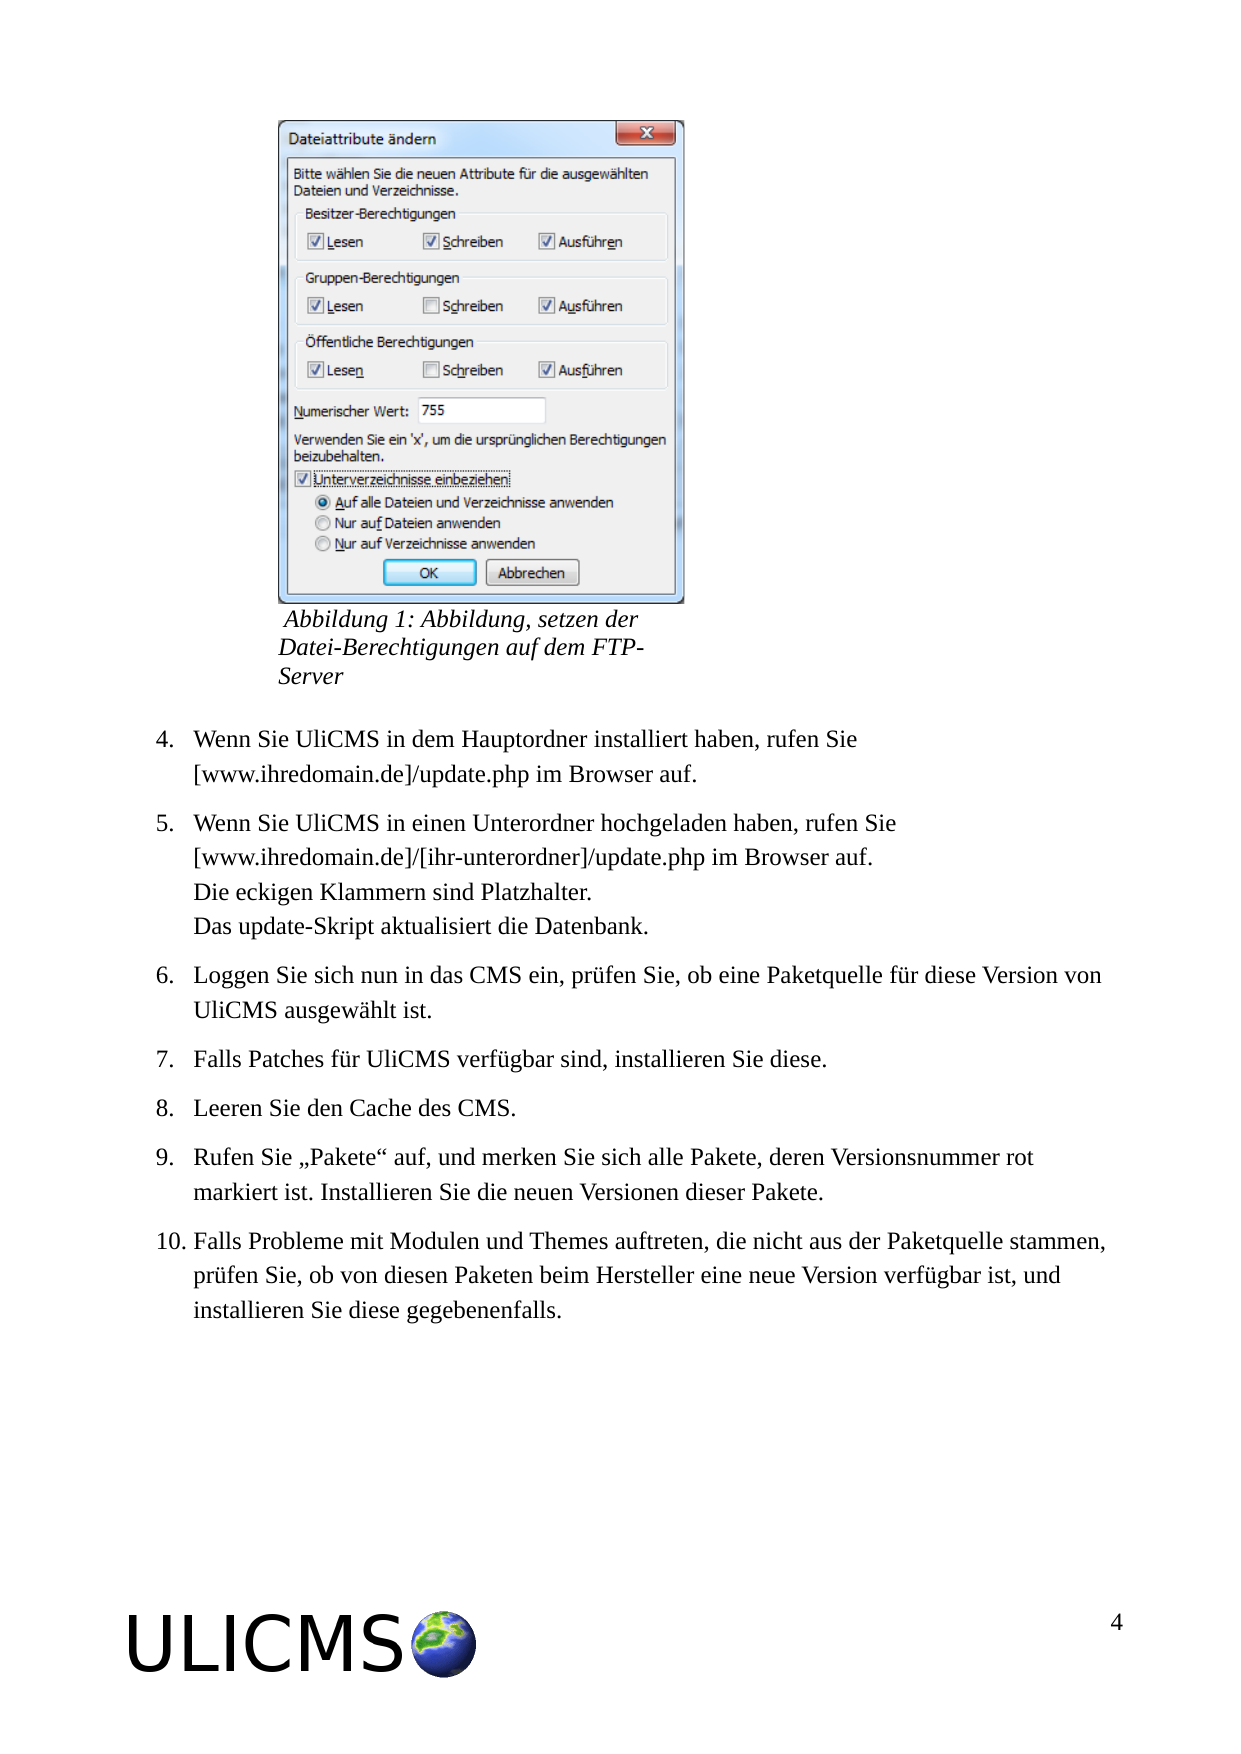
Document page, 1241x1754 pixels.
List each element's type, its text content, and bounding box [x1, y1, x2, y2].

list Abbildung 1: Abbildung, setzen der Datei-Berechtigungen auf dem FTP-Server [278, 604, 684, 719]
picture [278, 120, 685, 604]
list Loggen Sie sich nun in das CMS ein, prüfen Sie, ob eine Paketquelle für diese Version von UliCMS ausgewählt ist. [156, 961, 1123, 1024]
list Wenn Sie UliCMS in dem Hauptordner installiert haben, rufen Sie [www.ihredomain.de]/update.php im Browser auf. [156, 108, 1123, 788]
list Falls Patches für UliCMS verfügbar sind, installieren Sie diese. [156, 1044, 1123, 1073]
list Falls Probleme mit Modulen und Themes auftreten, die nicht aus der Paketquelle stammen, prüfen Sie, ob von diesen Paketen beim Hersteller eine neue Version verfügbar ist, und installieren Sie diese gegebenenfalls. [156, 1226, 1123, 1323]
list Wenn Sie UliCMS in einen Unterordner hochgeladen haben, rufen Sie [www.ihredomain.de]/[ihr-unterordner]/update.php im Browser auf. Die eckigen Klammern sind Platzhalter. Das update-Skript aktualisiert die Datenbank. [156, 808, 1123, 940]
picture [118, 1607, 479, 1681]
list Leeren Sie den Cache des CMS. [156, 1093, 1123, 1122]
list Rufen Sie „Pakete“ auf, und merken Sie sich alle Pakete, deren Versionsnummer rot markiert ist. Installieren Sie die neuen Versionen dieser Pakete. [156, 1142, 1123, 1205]
